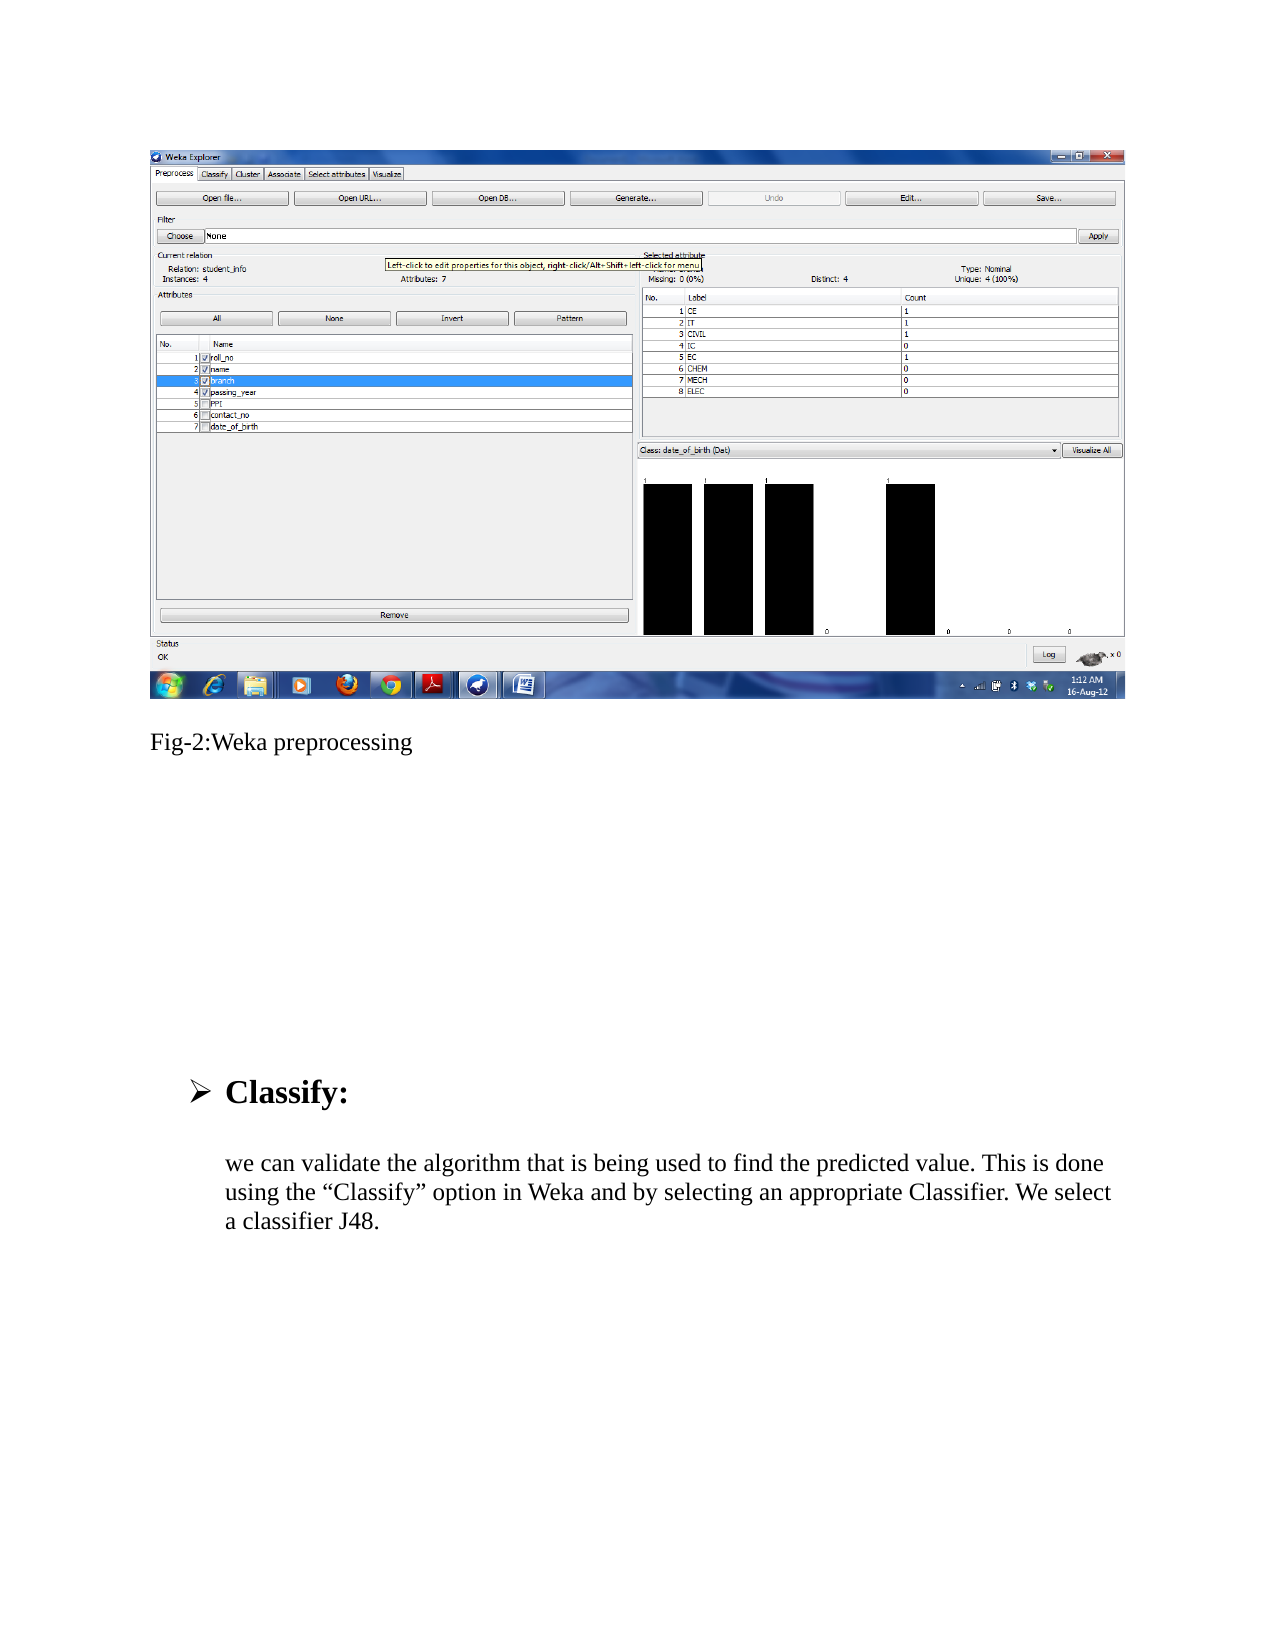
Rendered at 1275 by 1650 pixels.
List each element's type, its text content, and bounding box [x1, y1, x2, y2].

list we can validate the algorithm that is being used to find the predicted value. This is done using the “Classify” option in Weka and by selecting an appropriate Classifier. We select a classifier J48. [225, 1148, 1125, 1235]
picture [150, 150, 1125, 699]
text Fig-2:Weka preprocessing [150, 727, 1125, 756]
list Classify: [187, 1072, 1125, 1110]
